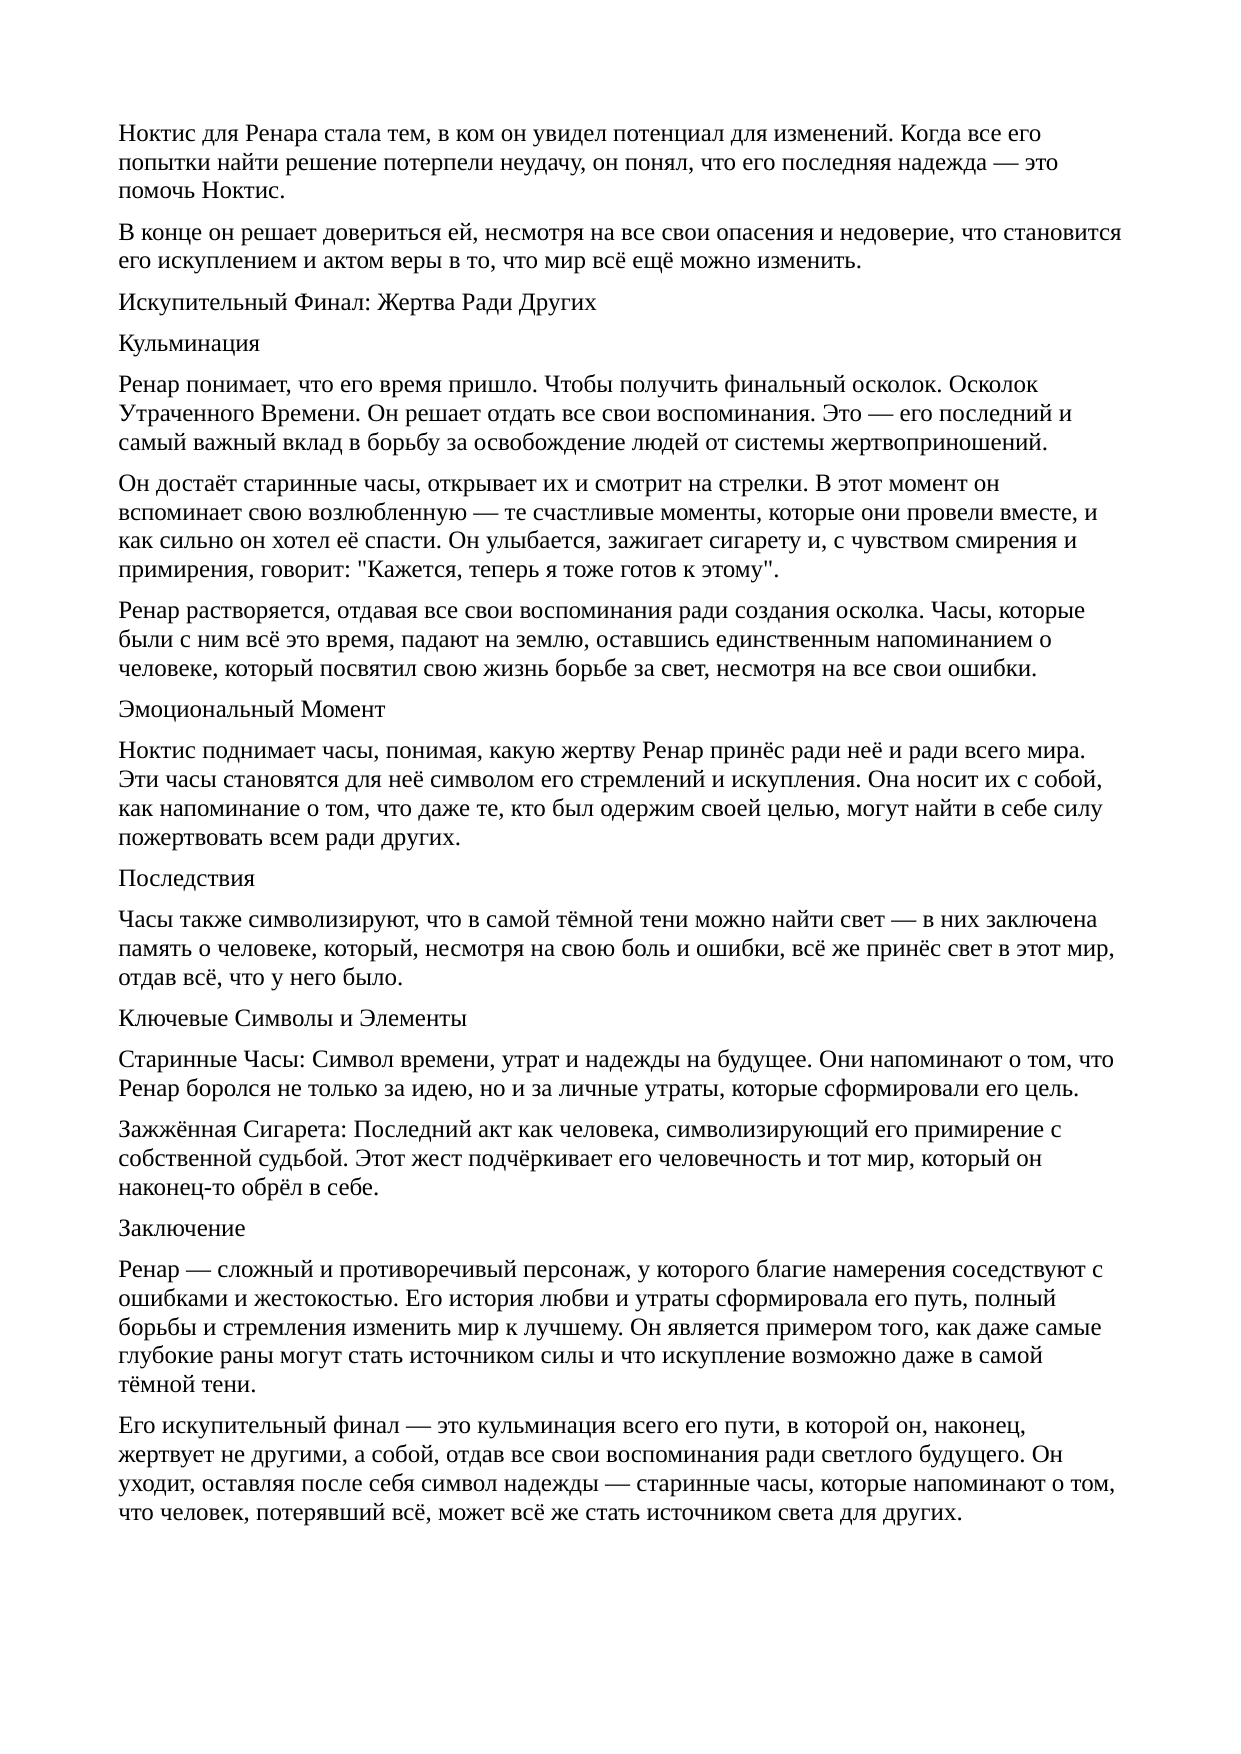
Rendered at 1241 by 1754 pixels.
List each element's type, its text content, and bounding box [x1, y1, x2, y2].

text Его искупительный финал — это кульминация всего его пути, в которой он, наконец, жертвует не другими, а собой, отдав все свои воспоминания ради светлого будущего. Он уходит, оставляя после себя символ надежды — старинные часы, которые напоминают о том, что человек, потерявший всё, может всё же стать источником света для других. [118, 1411, 1122, 1526]
text Ренар растворяется, отдавая все свои воспоминания ради создания осколка. Часы, которые были с ним всё это время, падают на землю, оставшись единственным напоминанием о человеке, который посвятил свою жизнь борьбе за свет, несмотря на все свои ошибки. [118, 596, 1122, 682]
text Ренар понимает, что его время пришло. Чтобы получить финальный осколок. Осколок Утраченного Времени. Он решает отдать все свои воспоминания. Это — его последний и самый важный вклад в борьбу за освобождение людей от системы жертвоприношений. [118, 369, 1122, 456]
text Заключение [118, 1213, 1122, 1242]
text Последствия [118, 863, 1122, 892]
text Ключевые Символы и Элементы [118, 1003, 1122, 1032]
text Часы также символизируют, что в самой тёмной тени можно найти свет — в них заключена память о человеке, который, несмотря на свою боль и ошибки, всё же принёс свет в этот мир, отдав всё, что у него было. [118, 904, 1122, 991]
text Зажжённая Сигарета: Последний акт как человека, символизирующий его примирение с собственной судьбой. Этот жест подчёркивает его человечность и тот мир, который он наконец-то обрёл в себе. [118, 1114, 1122, 1201]
text Он достаёт старинные часы, открывает их и смотрит на стрелки. В этот момент он вспоминает свою возлюбленную — те счастливые моменты, которые они провели вместе, и как сильно он хотел её спасти. Он улыбается, зажигает сигарету и, с чувством смирения и примирения, говорит: "Кажется, теперь я тоже готов к этому". [118, 468, 1122, 583]
text Кульминация [118, 328, 1122, 357]
text Ноктис для Ренара стала тем, в ком он увидел потенциал для изменений. Когда все его попытки найти решение потерпели неудачу, он понял, что его последняя надежда — это помочь Ноктис. [118, 118, 1122, 204]
text Искупительный Финал: Жертва Ради Других [118, 287, 1122, 316]
text Эмоциональный Момент [118, 694, 1122, 723]
text В конце он решает довериться ей, несмотря на все свои опасения и недоверие, что становится его искуплением и актом веры в то, что мир всё ещё можно изменить. [118, 217, 1122, 274]
text Ноктис поднимает часы, понимая, какую жертву Ренар принёс ради неё и ради всего мира. Эти часы становятся для неё символом его стремлений и искупления. Она носит их с собой, как напоминание о том, что даже те, кто был одержим своей целью, могут найти в себе силу пожертвовать всем ради других. [118, 736, 1122, 851]
text Старинные Часы: Символ времени, утрат и надежды на будущее. Они напоминают о том, что Ренар боролся не только за идею, но и за личные утраты, которые сформировали его цель. [118, 1044, 1122, 1102]
text Ренар — сложный и противоречивый персонаж, у которого благие намерения соседствуют с ошибками и жестокостью. Его история любви и утраты сформировала его путь, полный борьбы и стремления изменить мир к лучшему. Он является примером того, как даже самые глубокие раны могут стать источником силы и что искупление возможно даже в самой тёмной тени. [118, 1254, 1122, 1398]
